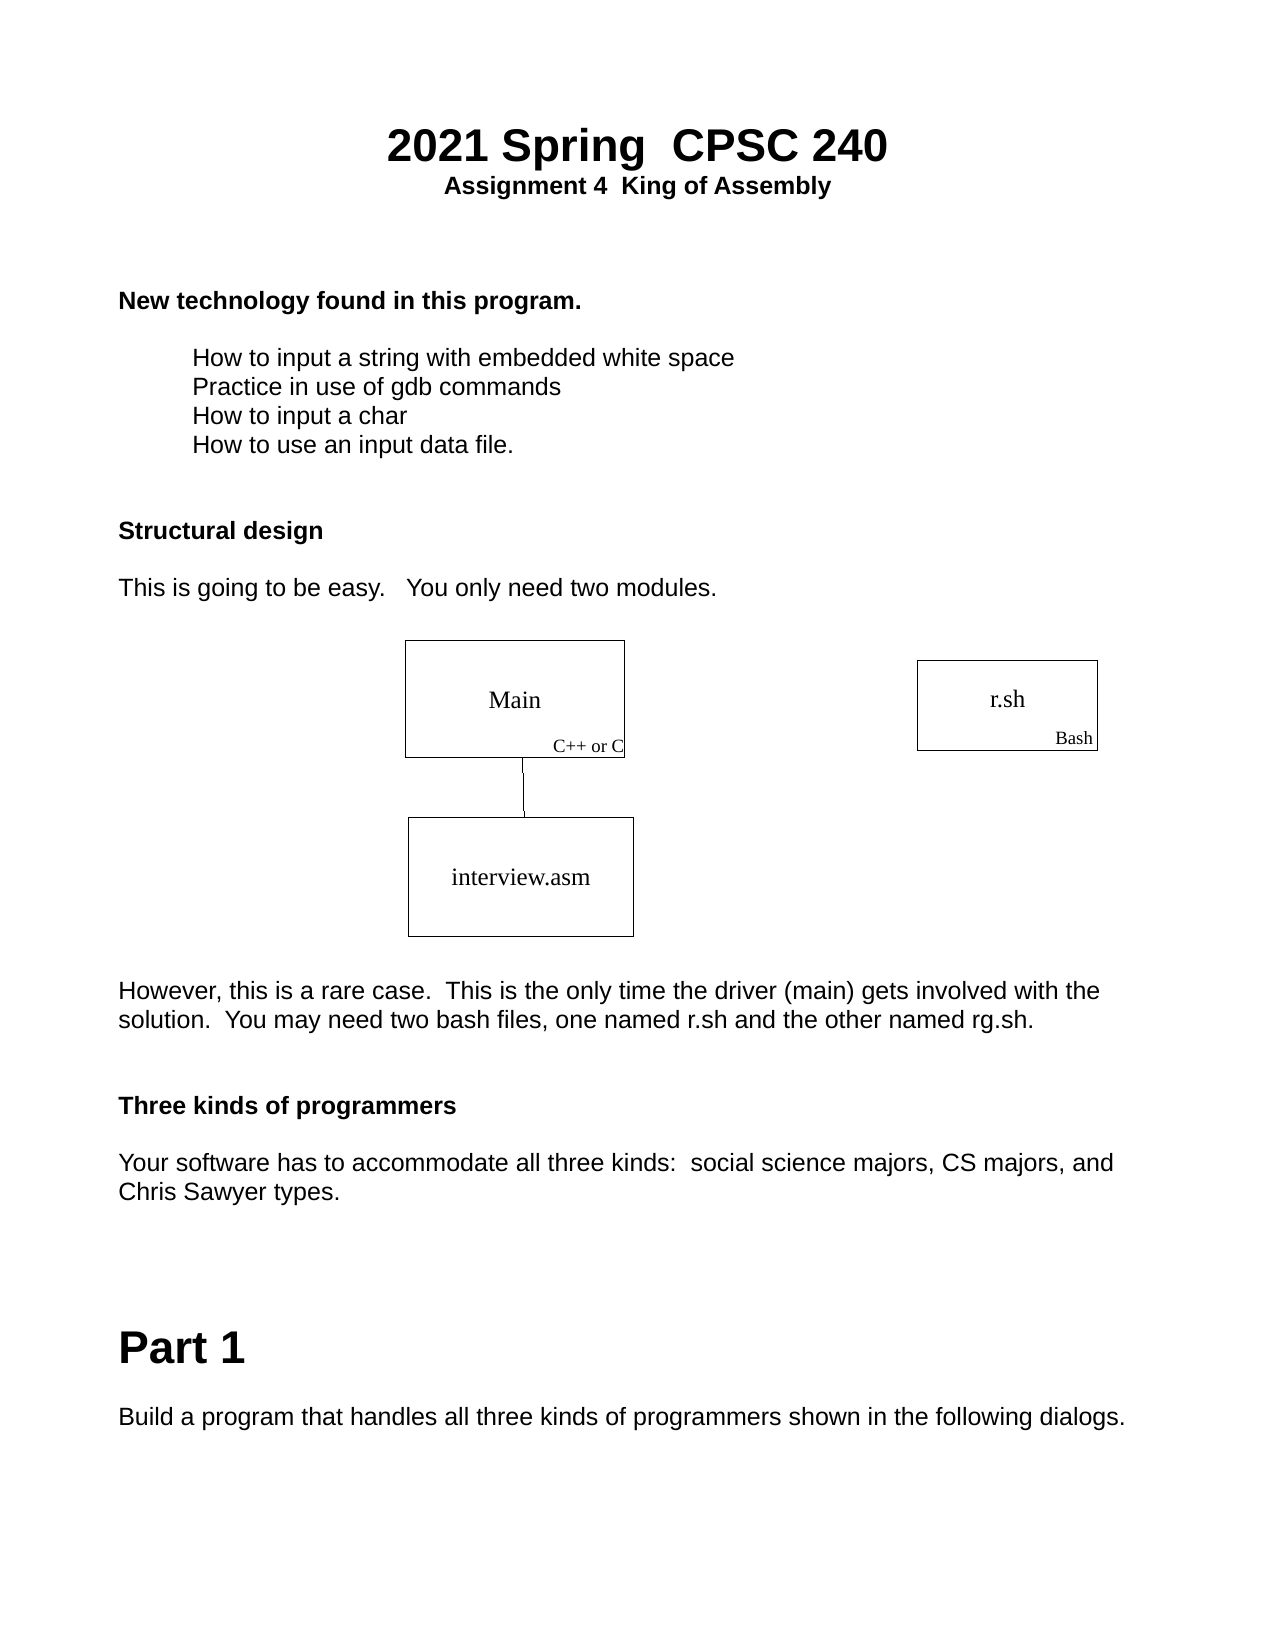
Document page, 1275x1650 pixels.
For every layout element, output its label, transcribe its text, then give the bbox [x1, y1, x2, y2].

text Three kinds of programmers [118, 1091, 1157, 1119]
text How to input a string with embedded white space [118, 343, 1157, 372]
text How to use an input data file. [118, 429, 1157, 458]
text Structural design [118, 516, 1157, 544]
text Part 1 [118, 1321, 1157, 1373]
text This is going to be easy. You only need two modules. [118, 573, 1157, 602]
text 2021 Spring CPSC 240 [118, 118, 1157, 171]
text Assignment 4 King of Assembly [118, 171, 1157, 199]
text Your software has to accommodate all three kinds: social science majors, CS majors, and Chris Sawyer types. [118, 1148, 1157, 1206]
text New technology found in this program. [118, 286, 1157, 314]
text Practice in use of gdb commands [118, 372, 1157, 401]
text However, this is a rare case. This is the only time the driver (main) gets involved with the solution. You may need two bash files, one named r.sh and the other named rg.sh. [118, 976, 1157, 1033]
text How to input a char [118, 401, 1157, 429]
text Build a program that handles all three kinds of programmers shown in the following dialogs. [118, 1402, 1157, 1431]
